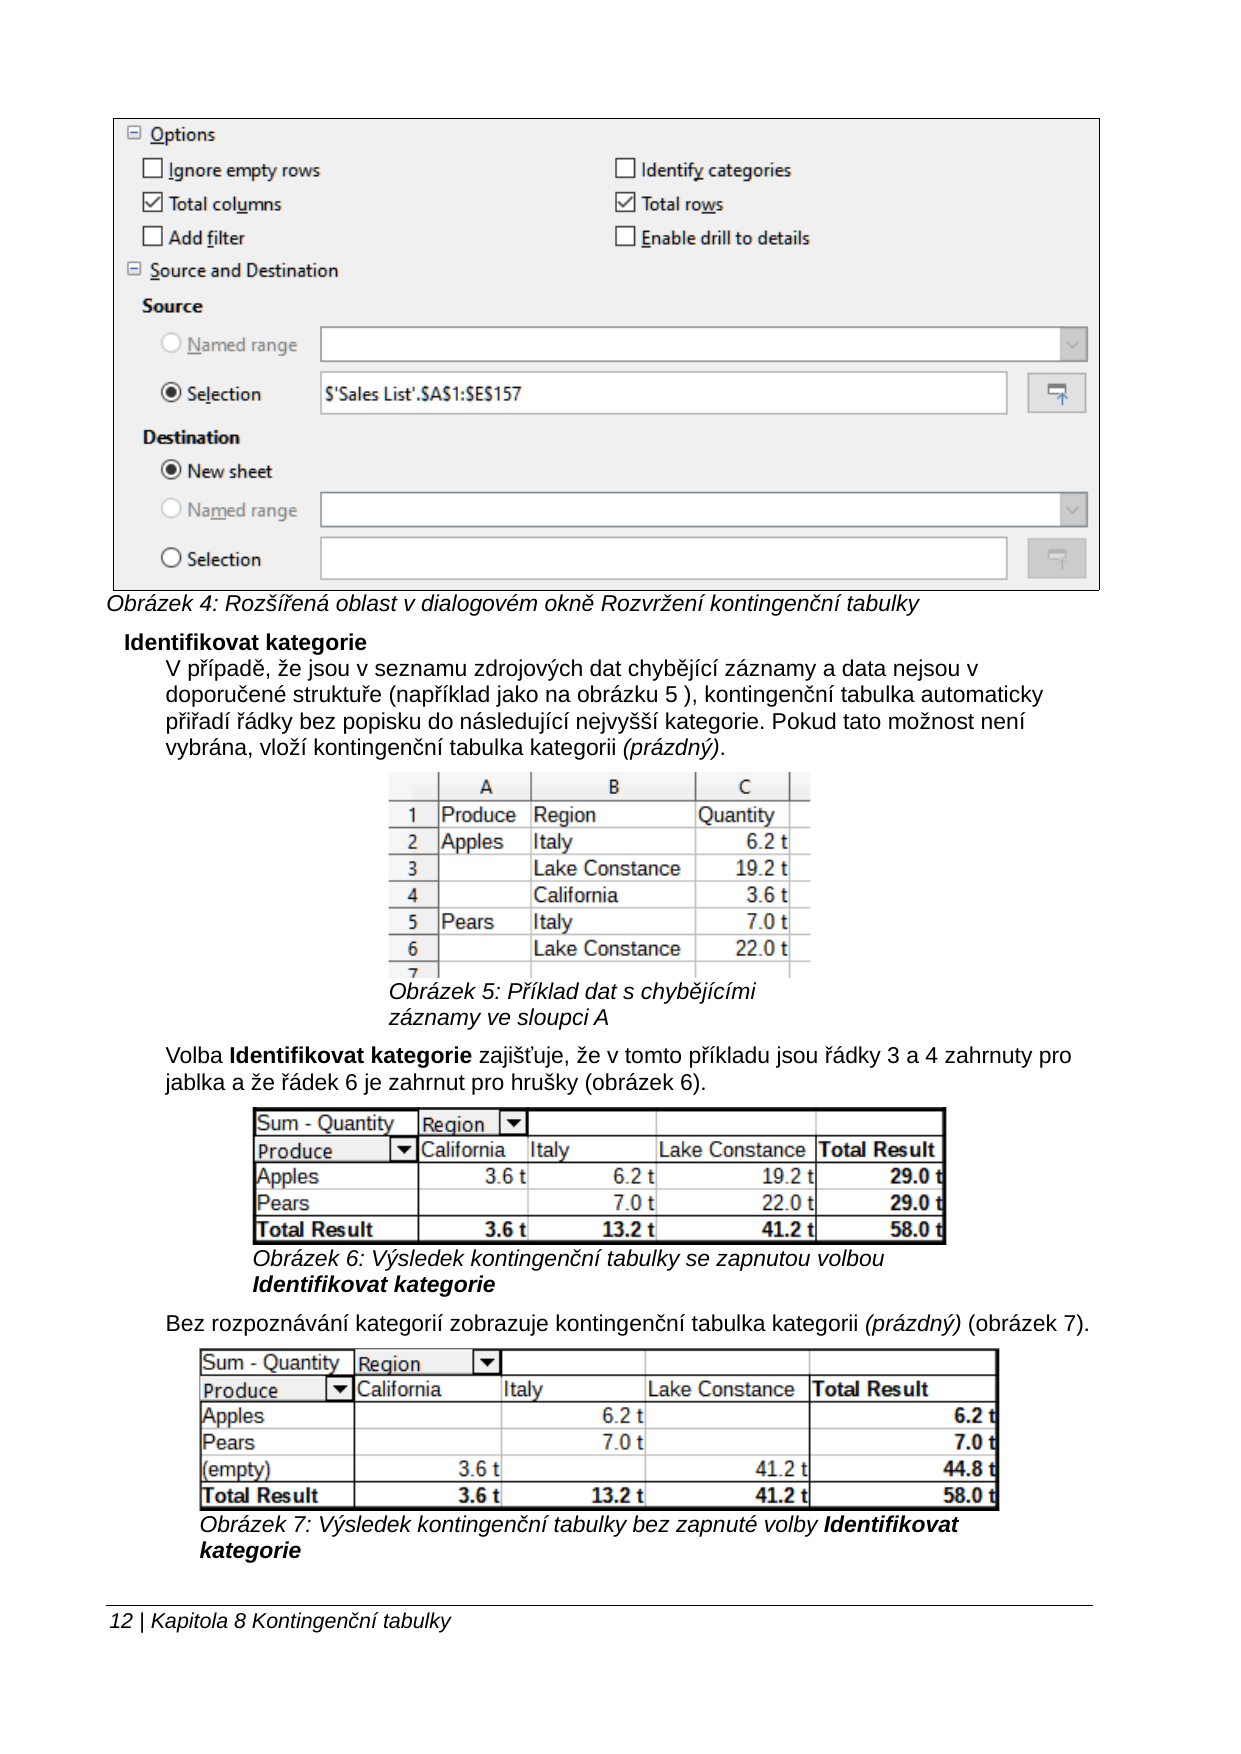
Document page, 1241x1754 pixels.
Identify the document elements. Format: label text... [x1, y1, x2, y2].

picture [114, 119, 1099, 590]
text Obrázek 6: Výsledek kontingenční tabulky se zapnutou volbou Identifikovat kategorie [252, 1245, 946, 1298]
text Obrázek 4: Rozšířená oblast v dialogovém okně Rozvržení kontingenční tabulky [106, 118, 1105, 617]
text Volba Identifikovat kategorie zajišťuje, že v tomto příkladu jsou řádky 3 a 4 zahrnuty pro jablka a že řádek 6 je zahrnut pro hrušky (obrázek 6). [165, 1042, 1093, 1095]
text Obrázek 5: Příklad dat s chybějícími záznamy ve sloupci A [388, 978, 810, 1030]
text Identifikovat kategorie [124, 629, 1093, 655]
picture [388, 772, 811, 978]
text V případě, že jsou v seznamu zdrojových dat chybějící záznamy a data nejsou v doporučené struktuře (například jako na obrázku 5 ), kontingenční tabulka automaticky přiřadí řádky bez popisku do následující nejvyšší kategorie. Pokud tato možnost není vybrána, vloží kontingenční tabulka kategorii (prázdný). [165, 655, 1093, 760]
picture [252, 1107, 947, 1245]
text Obrázek 7: Výsledek kontingenční tabulky bez zapnuté volby Identifikovat kategorie [199, 1511, 999, 1564]
text Bez rozpoznávání kategorií zobrazuje kontingenční tabulka kategorii (prázdný) (obrázek 7). [165, 1310, 1093, 1336]
picture [199, 1348, 1000, 1511]
